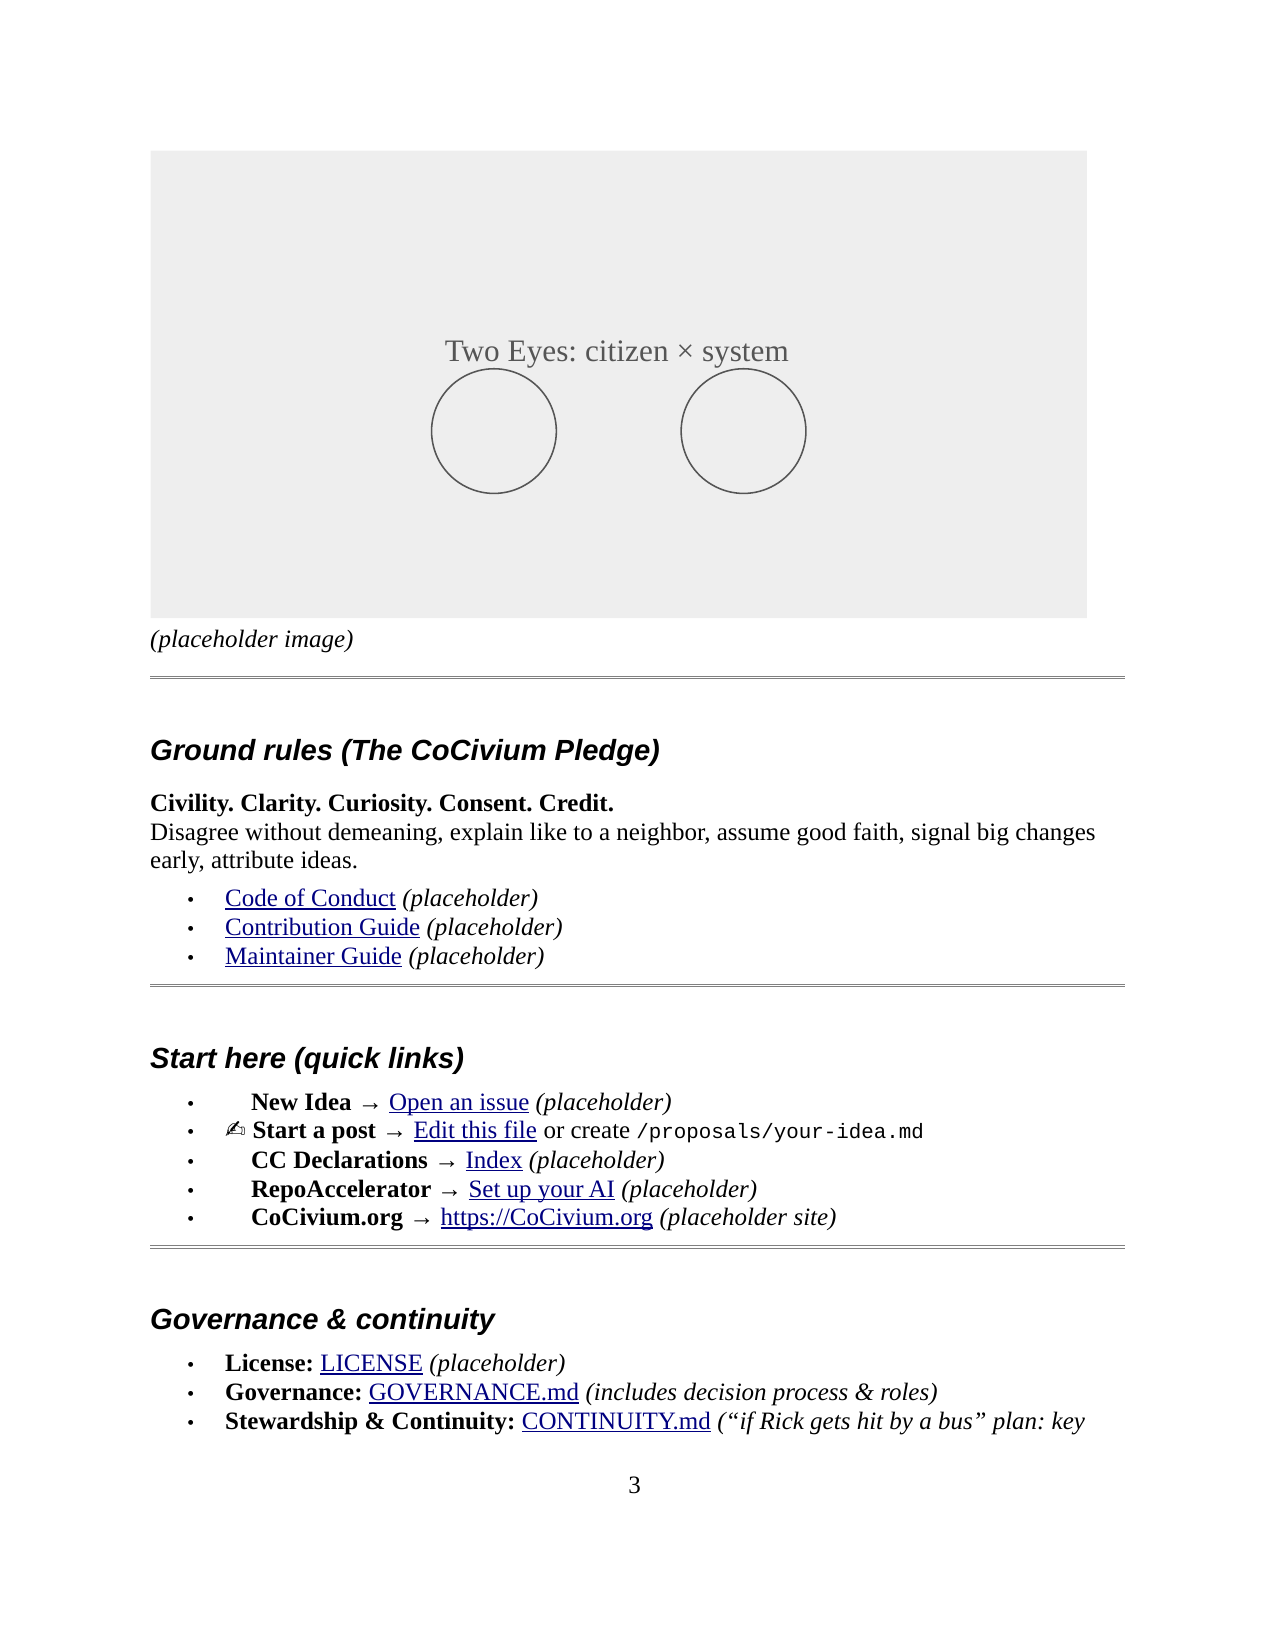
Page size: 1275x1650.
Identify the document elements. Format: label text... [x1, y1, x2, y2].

list Stewardship & Continuity: CONTINUITY.md (“if Rick gets hit by a bus” plan: key [187, 1406, 1125, 1435]
text Civility. Clarity. Curiosity. Consent. Credit. Disagree without demeaning, explain like to a neighbor, assume good faith, signal big changes early, attribute ideas. [150, 788, 1125, 874]
list Contribution Guide (placeholder) [187, 912, 1125, 941]
list Code of Conduct (placeholder) [187, 883, 1125, 912]
list License: LICENSE (placeholder) [187, 1348, 1125, 1377]
list Maintainer Guide (placeholder) [187, 941, 1125, 969]
list Governance: GOVERNANCE.md (includes decision process & roles) [187, 1377, 1125, 1406]
list 🧭 CC Declarations → Index (placeholder) [187, 1145, 1125, 1174]
list ✍️ Start a post → Edit this file or create /proposals/your-idea.md [187, 1115, 1125, 1145]
list 🌐 CoCivium.org → https://CoCivium.org (placeholder site) [187, 1202, 1125, 1231]
subtitle Governance & continuity [150, 1302, 1125, 1336]
text (placeholder image) [150, 150, 1125, 653]
list 📣 New Idea → Open an issue (placeholder) [187, 1087, 1125, 1115]
subtitle Start here (quick links) [150, 1041, 1125, 1074]
subtitle Ground rules (The CoCivium Pledge) [150, 733, 1125, 767]
list 🧰 RepoAccelerator → Set up your AI (placeholder) [187, 1174, 1125, 1202]
